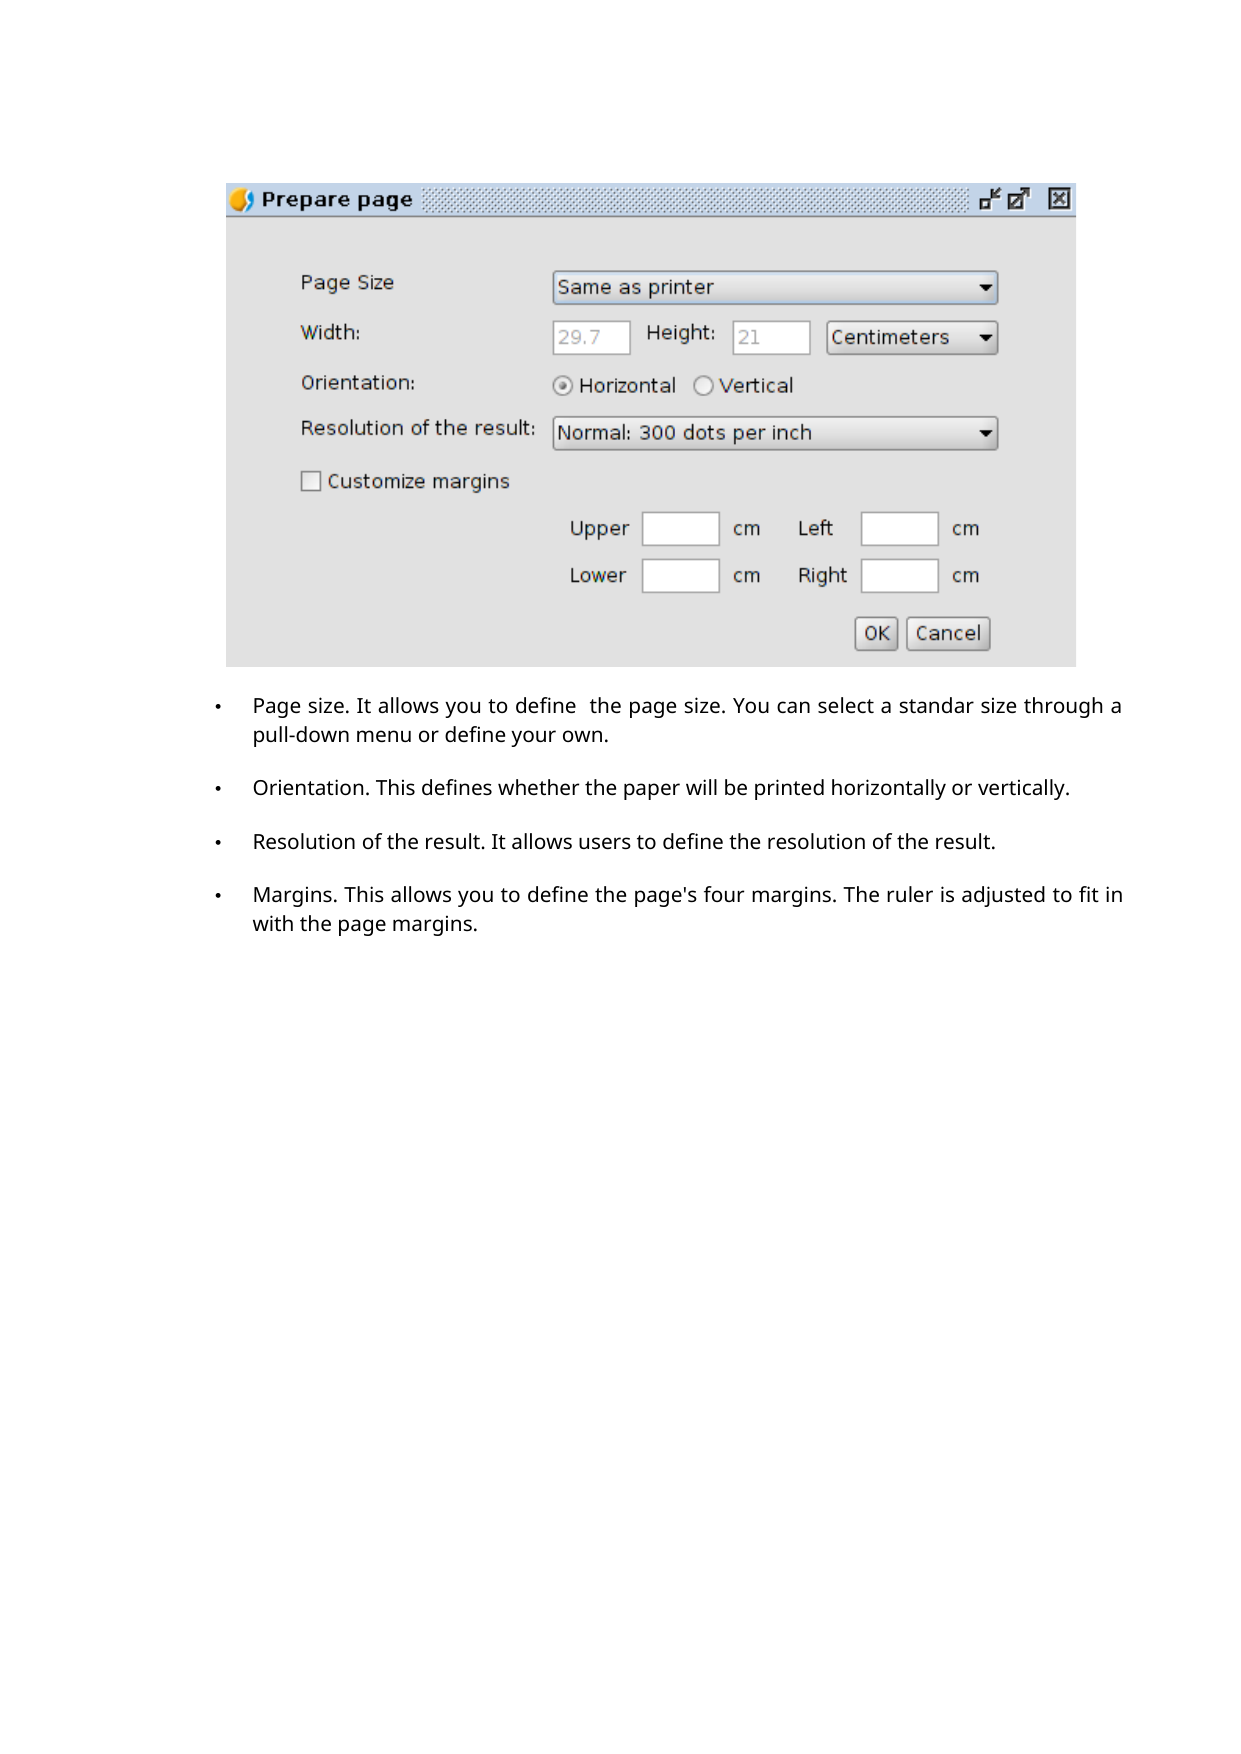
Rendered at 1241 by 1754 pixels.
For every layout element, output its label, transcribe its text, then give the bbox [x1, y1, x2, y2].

list Resolution of the result. It allows users to define the resolution of the result. [215, 827, 1125, 855]
picture [226, 183, 1077, 667]
list Margins. This allows you to define the page's four margins. The ruler is adjusted to fit in with the page margins. [215, 880, 1125, 937]
list Page size. It allows you to define the page size. You can select a standar size through a pull-down menu or define your own. [215, 691, 1125, 748]
list Orientation. This defines whether the paper will be printed horizontally or vertically. [215, 773, 1125, 802]
